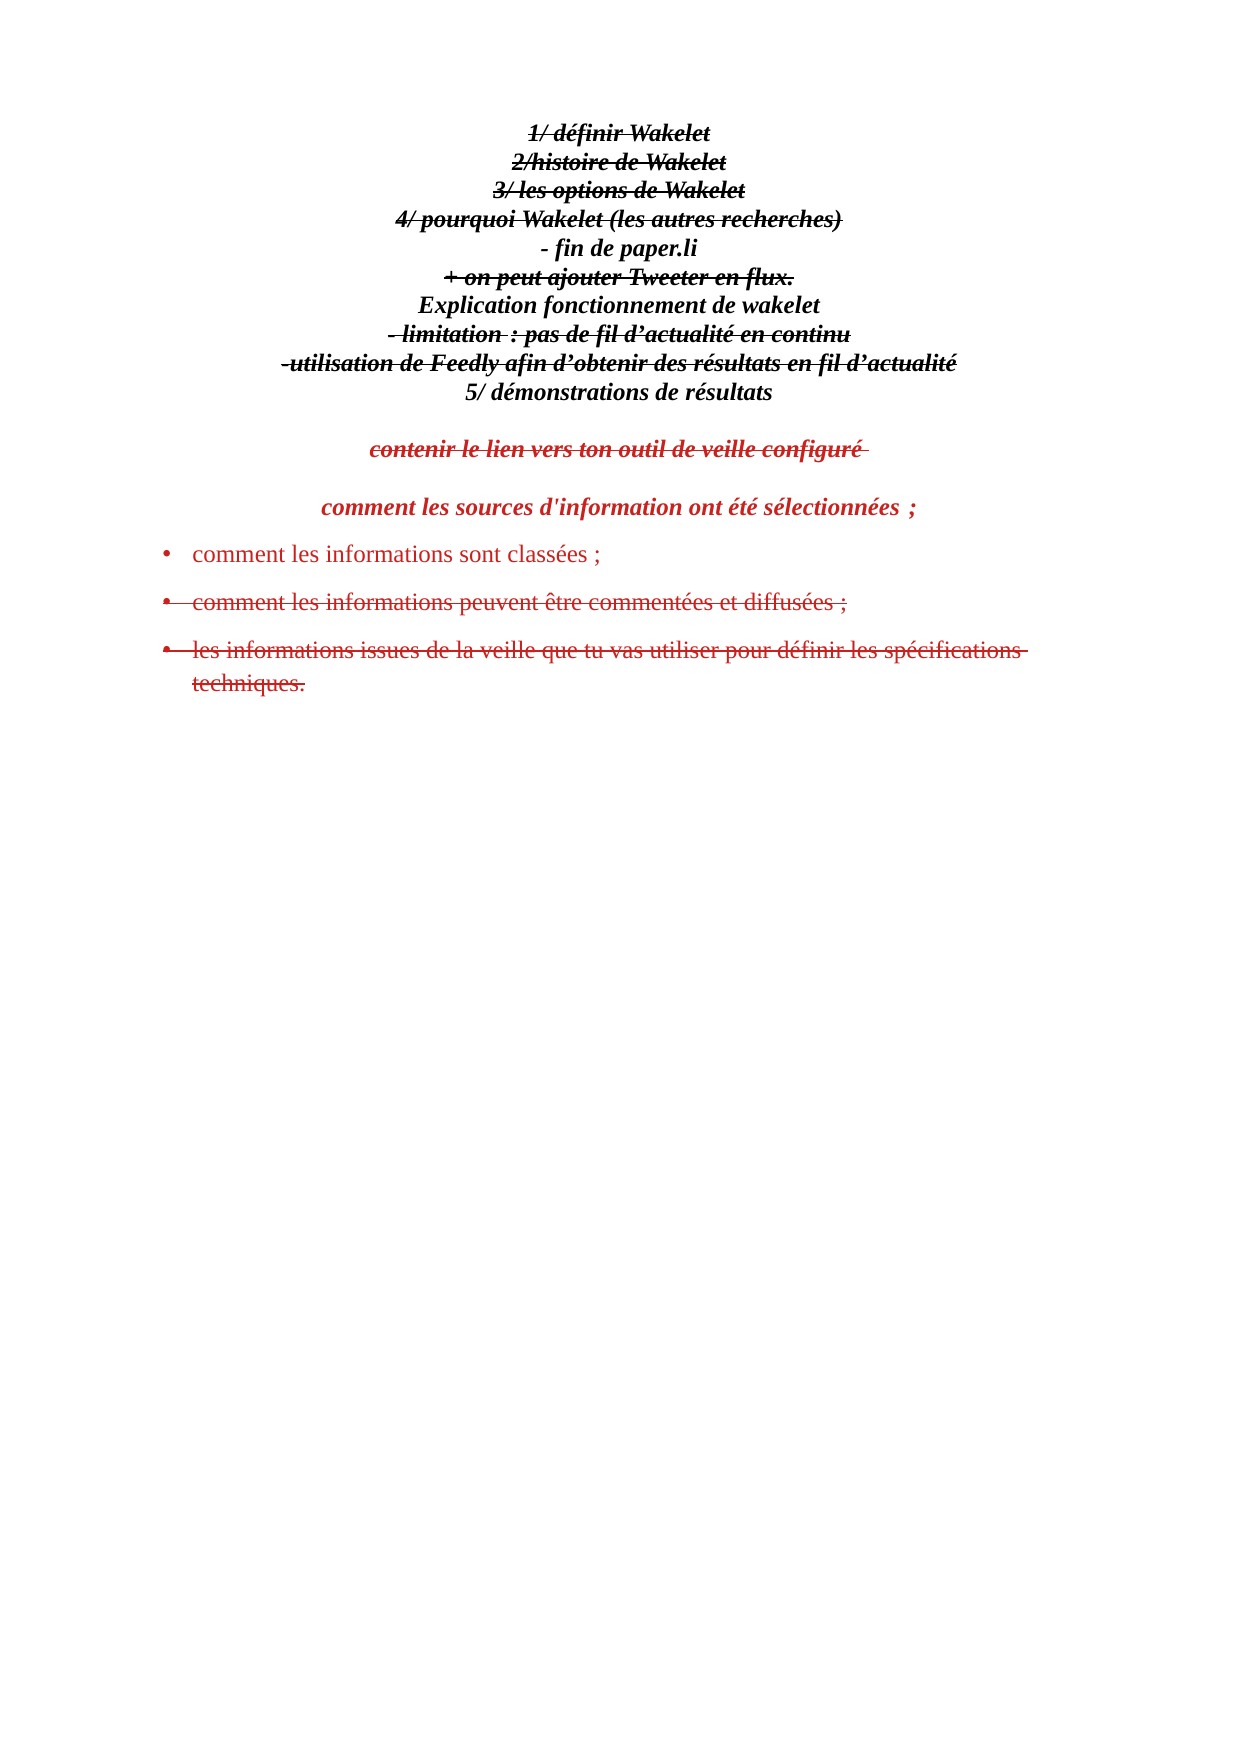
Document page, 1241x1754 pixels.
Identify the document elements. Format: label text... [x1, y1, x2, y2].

text contenir le lien vers ton outil de veille configuré [118, 434, 1122, 463]
list les informations issues de la veille que tu vas utiliser pour définir les spécifications techniques. [162, 635, 1122, 696]
text 3/ les options de Wakelet [118, 176, 1122, 204]
list comment les informations sont classées ; [162, 539, 1122, 568]
text 4/ pourquoi Wakelet (les autres recherches) [118, 204, 1122, 233]
text + on peut ajouter Tweeter en flux. [118, 262, 1122, 291]
text - limitation : pas de fil d’actualité en continu [118, 319, 1122, 348]
text 2/histoire de Wakelet [118, 147, 1122, 176]
text - fin de paper.li [118, 233, 1122, 262]
text 5/ démonstrations de résultats [118, 377, 1122, 406]
list comment les informations peuvent être commentées et diffusées ; [162, 587, 1122, 616]
text comment les sources d'information ont été sélectionnées ; [118, 492, 1122, 521]
text Explication fonctionnement de wakelet [118, 291, 1122, 319]
text -utilisation de Feedly afin d’obtenir des résultats en fil d’actualité [118, 348, 1122, 377]
text 1/ définir Wakelet [118, 118, 1122, 147]
